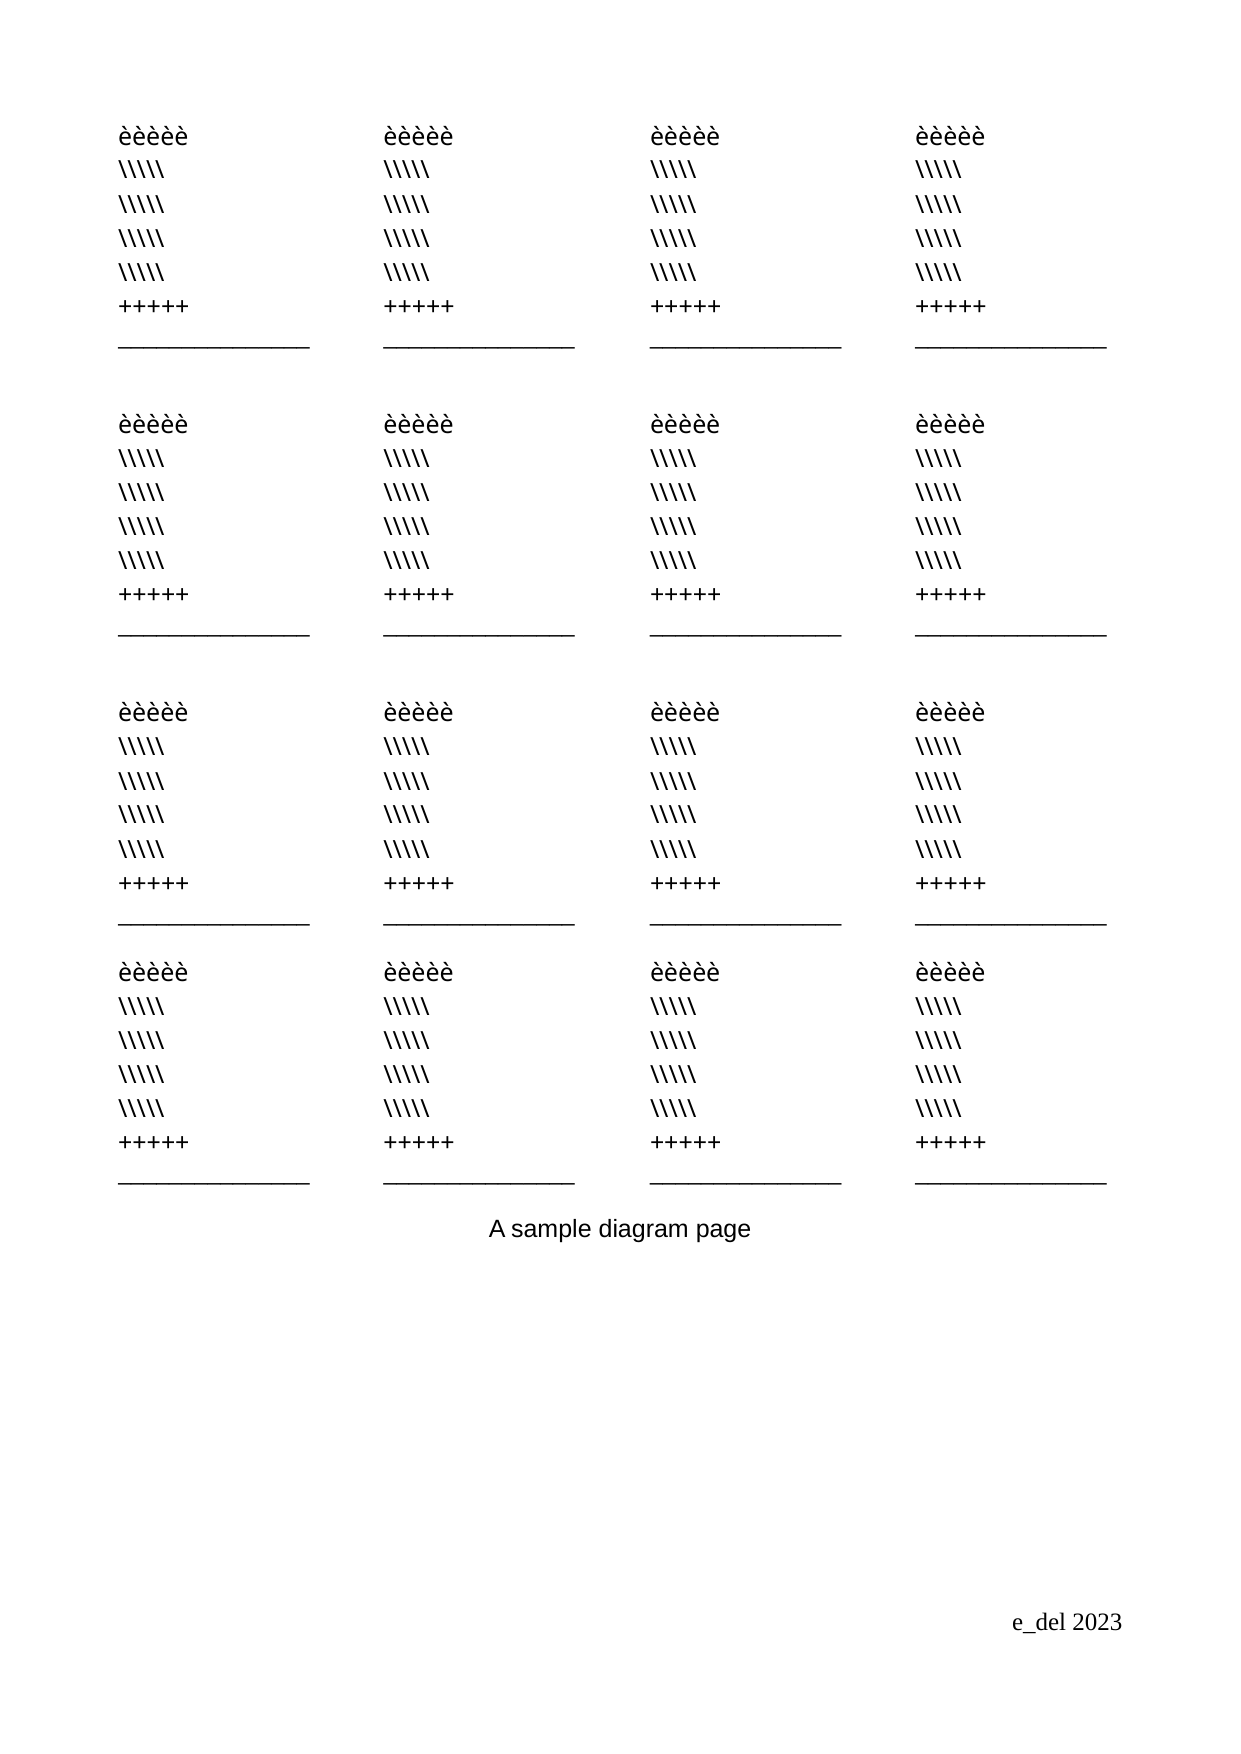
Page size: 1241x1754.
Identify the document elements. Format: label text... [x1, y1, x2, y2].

text A sample diagram page [118, 1214, 1122, 1243]
text _______________ _______________ _______________ _______________ [118, 118, 1122, 349]
text _______________ _______________ _______________ _______________ [118, 407, 1122, 637]
text _______________ _______________ _______________ _______________ [118, 695, 1122, 926]
text _______________ _______________ _______________ _______________ [118, 1159, 1122, 1186]
